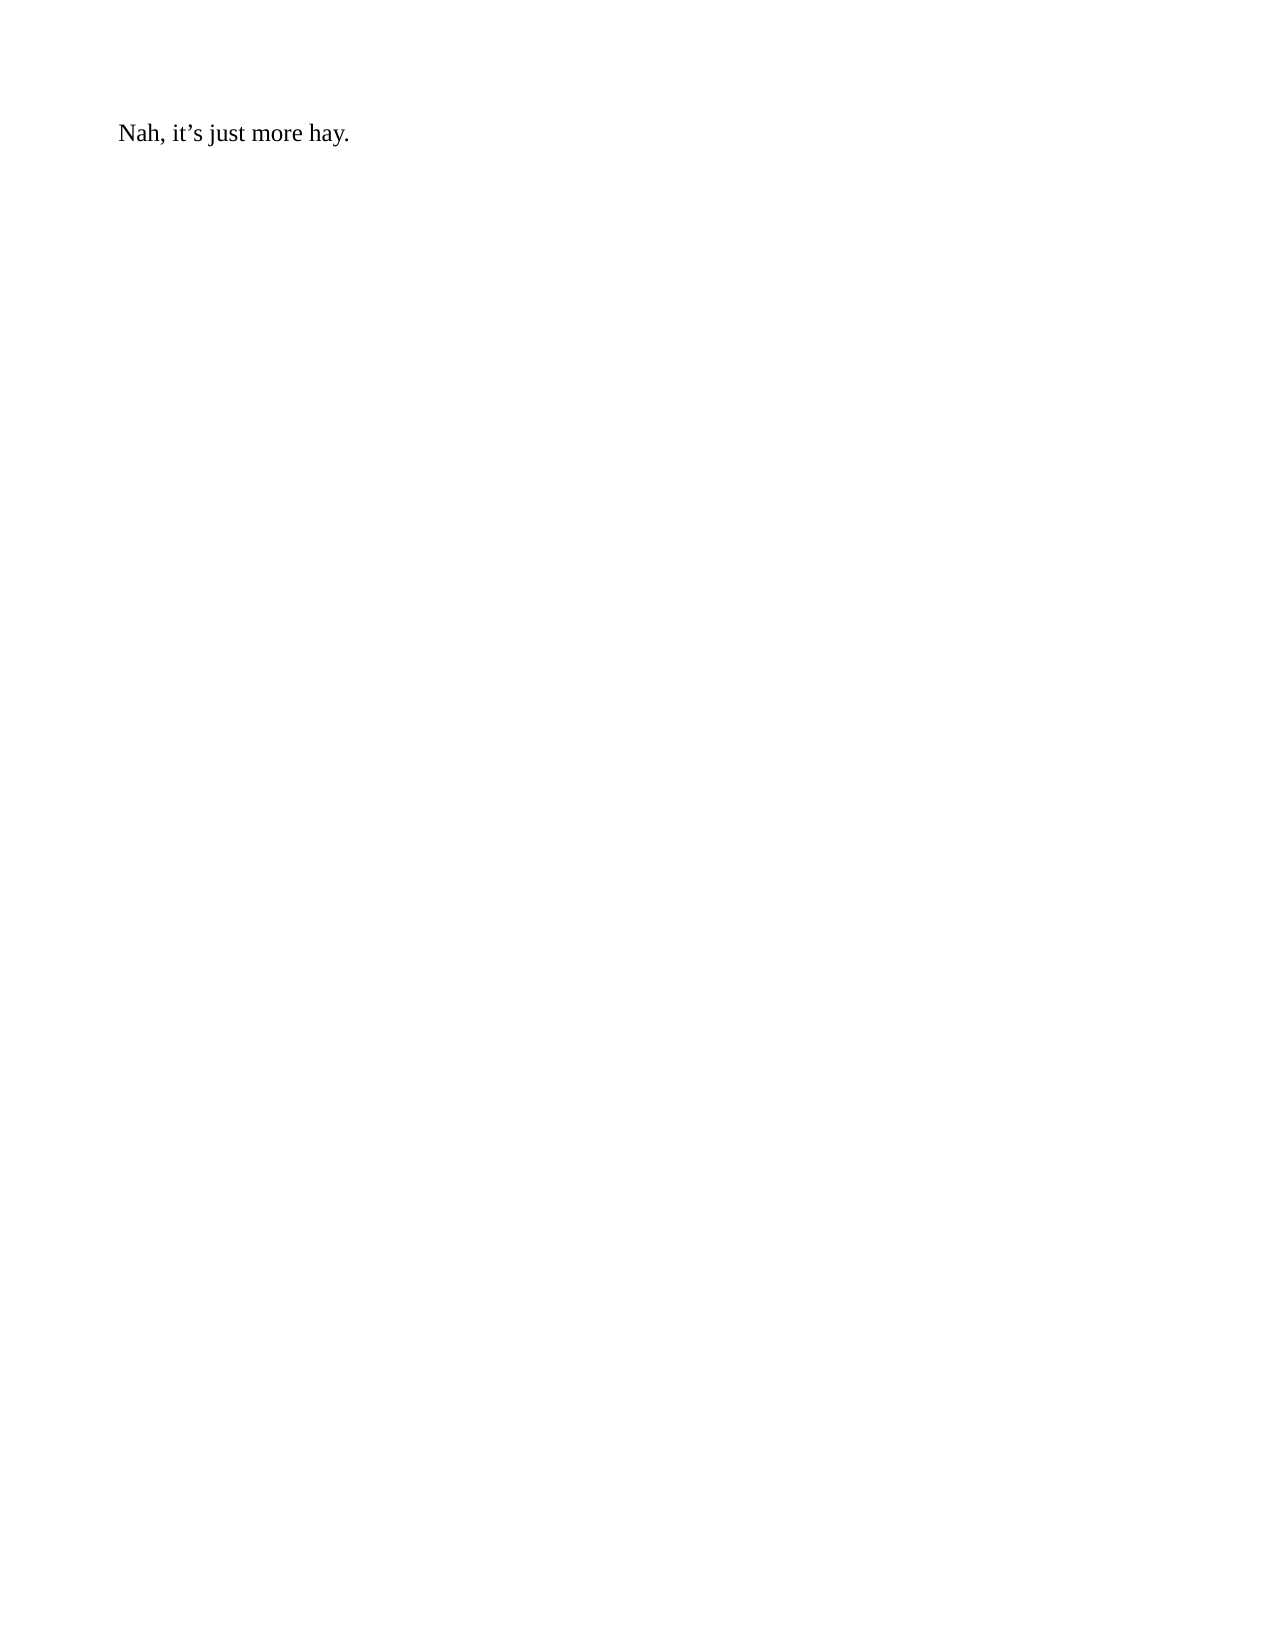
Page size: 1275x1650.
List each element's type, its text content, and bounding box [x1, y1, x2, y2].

text Nah, it’s just more hay. [118, 118, 1157, 147]
